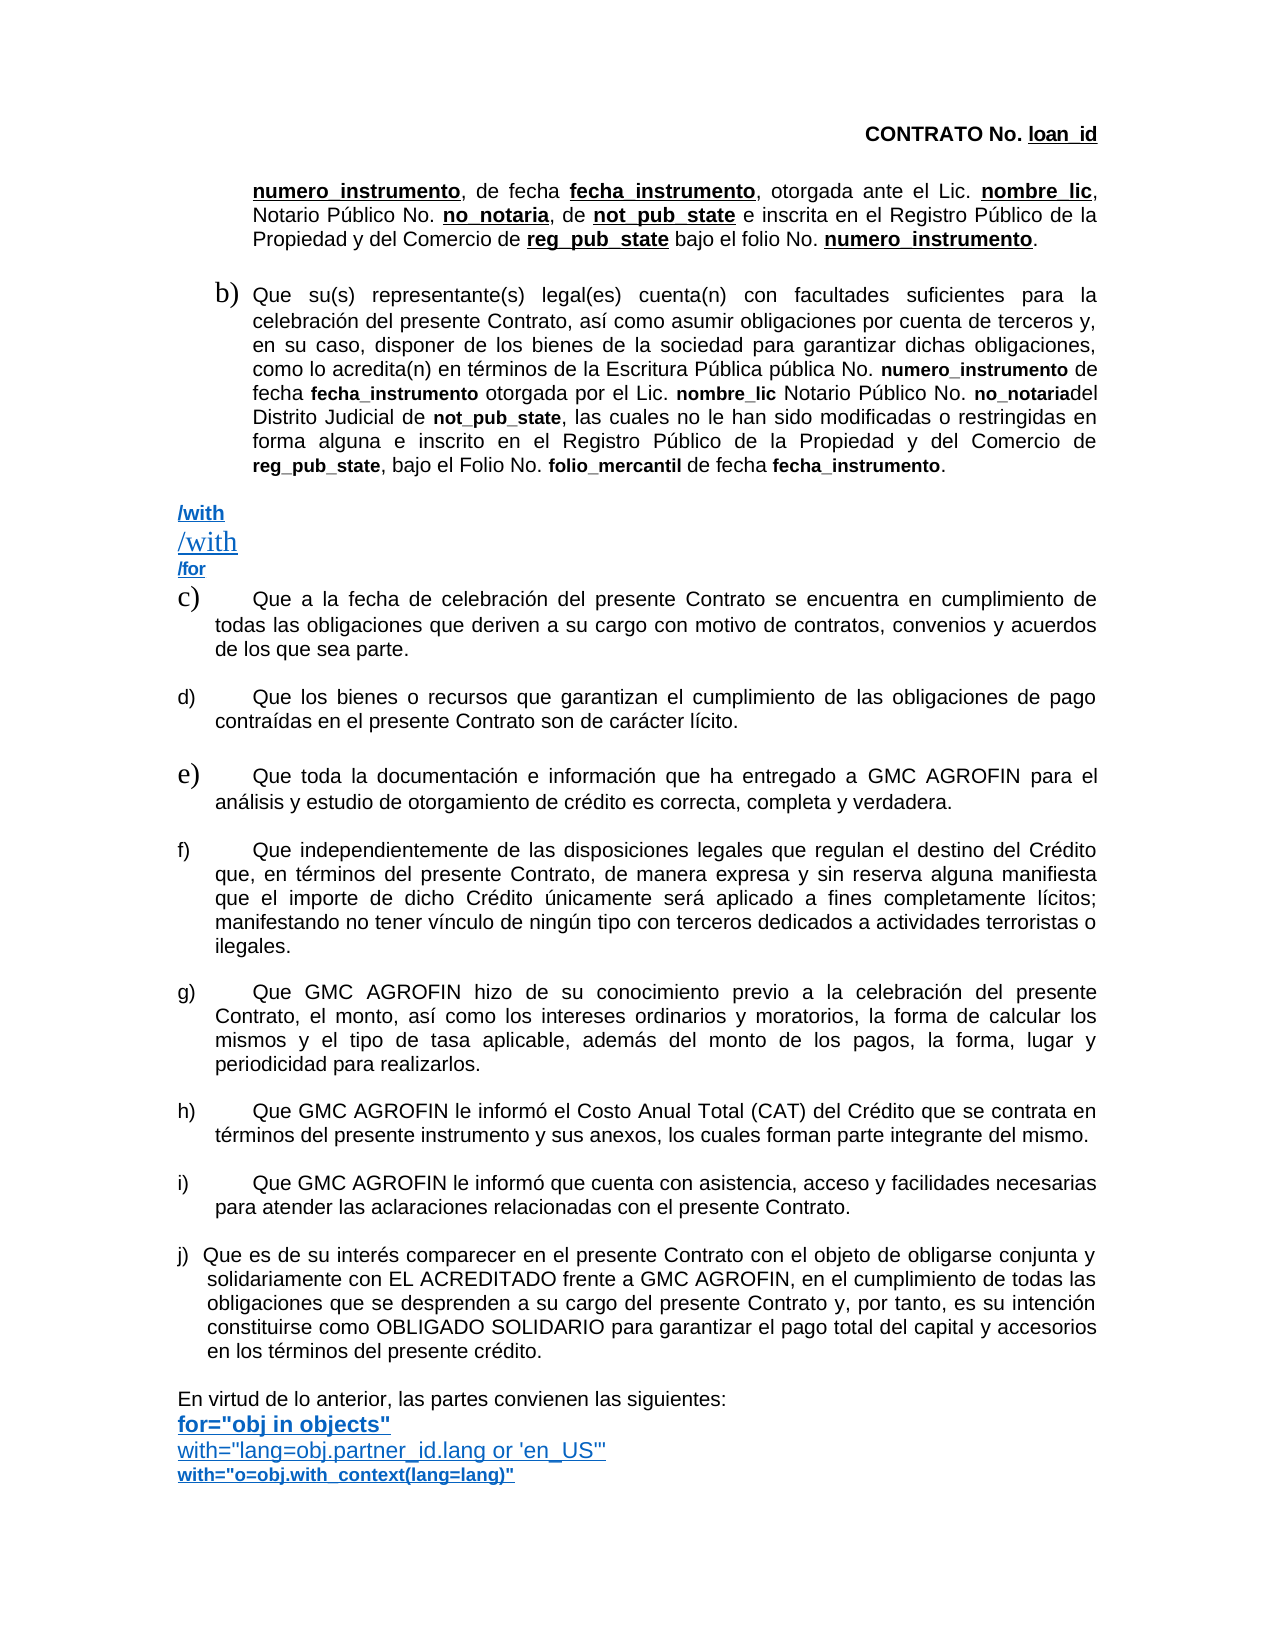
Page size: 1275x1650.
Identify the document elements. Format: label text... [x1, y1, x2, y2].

list Que su(s) representante(s) legal(es) cuenta(n) con facultades suficientes para la celebración del presente Contrato, así como asumir obligaciones por cuenta de terceros y, en su caso, disponer de los bienes de la sociedad para garantizar dichas obligaciones, como lo acredita(n) en términos de la Escritura Pública pública No. numero_instrumento de fecha fecha_instrumento otorgada por el Lic. nombre_lic Notario Público No. no_notariadel Distrito Judicial de not_pub_state, las cuales no le han sido modificadas o restringidas en forma alguna e inscrito en el Registro Público de la Propiedad y del Comercio de reg_pub_state, bajo el Folio No. folio_mercantil de fecha fecha_instrumento. [215, 275, 1098, 476]
list Que GMC AGROFIN hizo de su conocimiento previo a la celebración del presente Contrato, el monto, así como los intereses ordinarios y moratorios, la forma de calcular los mismos y el tipo de tasa aplicable, además del monto de los pagos, la forma, lugar y periodicidad para realizarlos. [177, 979, 1098, 1075]
text /with [177, 500, 1098, 524]
text /with [177, 524, 1098, 558]
list Que GMC AGROFIN le informó el Costo Anual Total (CAT) del Crédito que se contrata en términos del presente instrumento y sus anexos, los cuales forman parte integrante del mismo. [177, 1099, 1098, 1147]
list Que a la fecha de celebración del presente Contrato se encuentra en cumplimiento de todas las obligaciones que deriven a su cargo con motivo de contratos, convenios y acuerdos de los que sea parte. [177, 579, 1098, 661]
text En virtud de lo anterior, las partes convienen las siguientes: [177, 1387, 1098, 1411]
text /for [177, 558, 1098, 579]
list Que independientemente de las disposiciones legales que regulan el destino del Crédito que, en términos del presente Contrato, de manera expresa y sin reserva alguna manifiesta que el importe de dicho Crédito únicamente será aplicado a fines completamente lícitos; manifestando no tener vínculo de ningún tipo con terceros dedicados a actividades terroristas o ilegales. [177, 838, 1098, 958]
text j) Que es de su interés comparecer en el presente Contrato con el objeto de obligarse conjunta y solidariamente con EL ACREDITADO frente a GMC AGROFIN, en el cumplimiento de todas las obligaciones que se desprenden a su cargo del presente Contrato y, por tanto, es su intención constituirse como OBLIGADO SOLIDARIO para garantizar el pago total del capital y accesorios en los términos del presente crédito. [177, 1243, 1098, 1363]
list Que GMC AGROFIN le informó que cuenta con asistencia, acceso y facilidades necesarias para atender las aclaraciones relacionadas con el presente Contrato. [177, 1171, 1098, 1219]
text with="o=obj.with_context(lang=lang)" [177, 1463, 1093, 1485]
list Que los bienes o recursos que garantizan el cumplimiento de las obligaciones de pago contraídas en el presente Contrato son de carácter lícito. [177, 685, 1098, 733]
text for="obj in objects" [177, 1411, 1098, 1437]
list Que toda la documentación e información que ha entregado a GMC AGROFIN para el análisis y estudio de otorgamiento de crédito es correcta, completa y verdadera. [177, 757, 1098, 814]
list numero_instrumento, de fecha fecha_instrumento, otorgada ante el Lic. nombre_lic, Notario Público No. no_notaria, de not_pub_state e inscrita en el Registro Público de la Propiedad y del Comercio de reg_pub_state bajo el folio No. numero_instrumento. [215, 179, 1098, 251]
text with="lang=obj.partner_id.lang or 'en_US'" [177, 1437, 1098, 1463]
